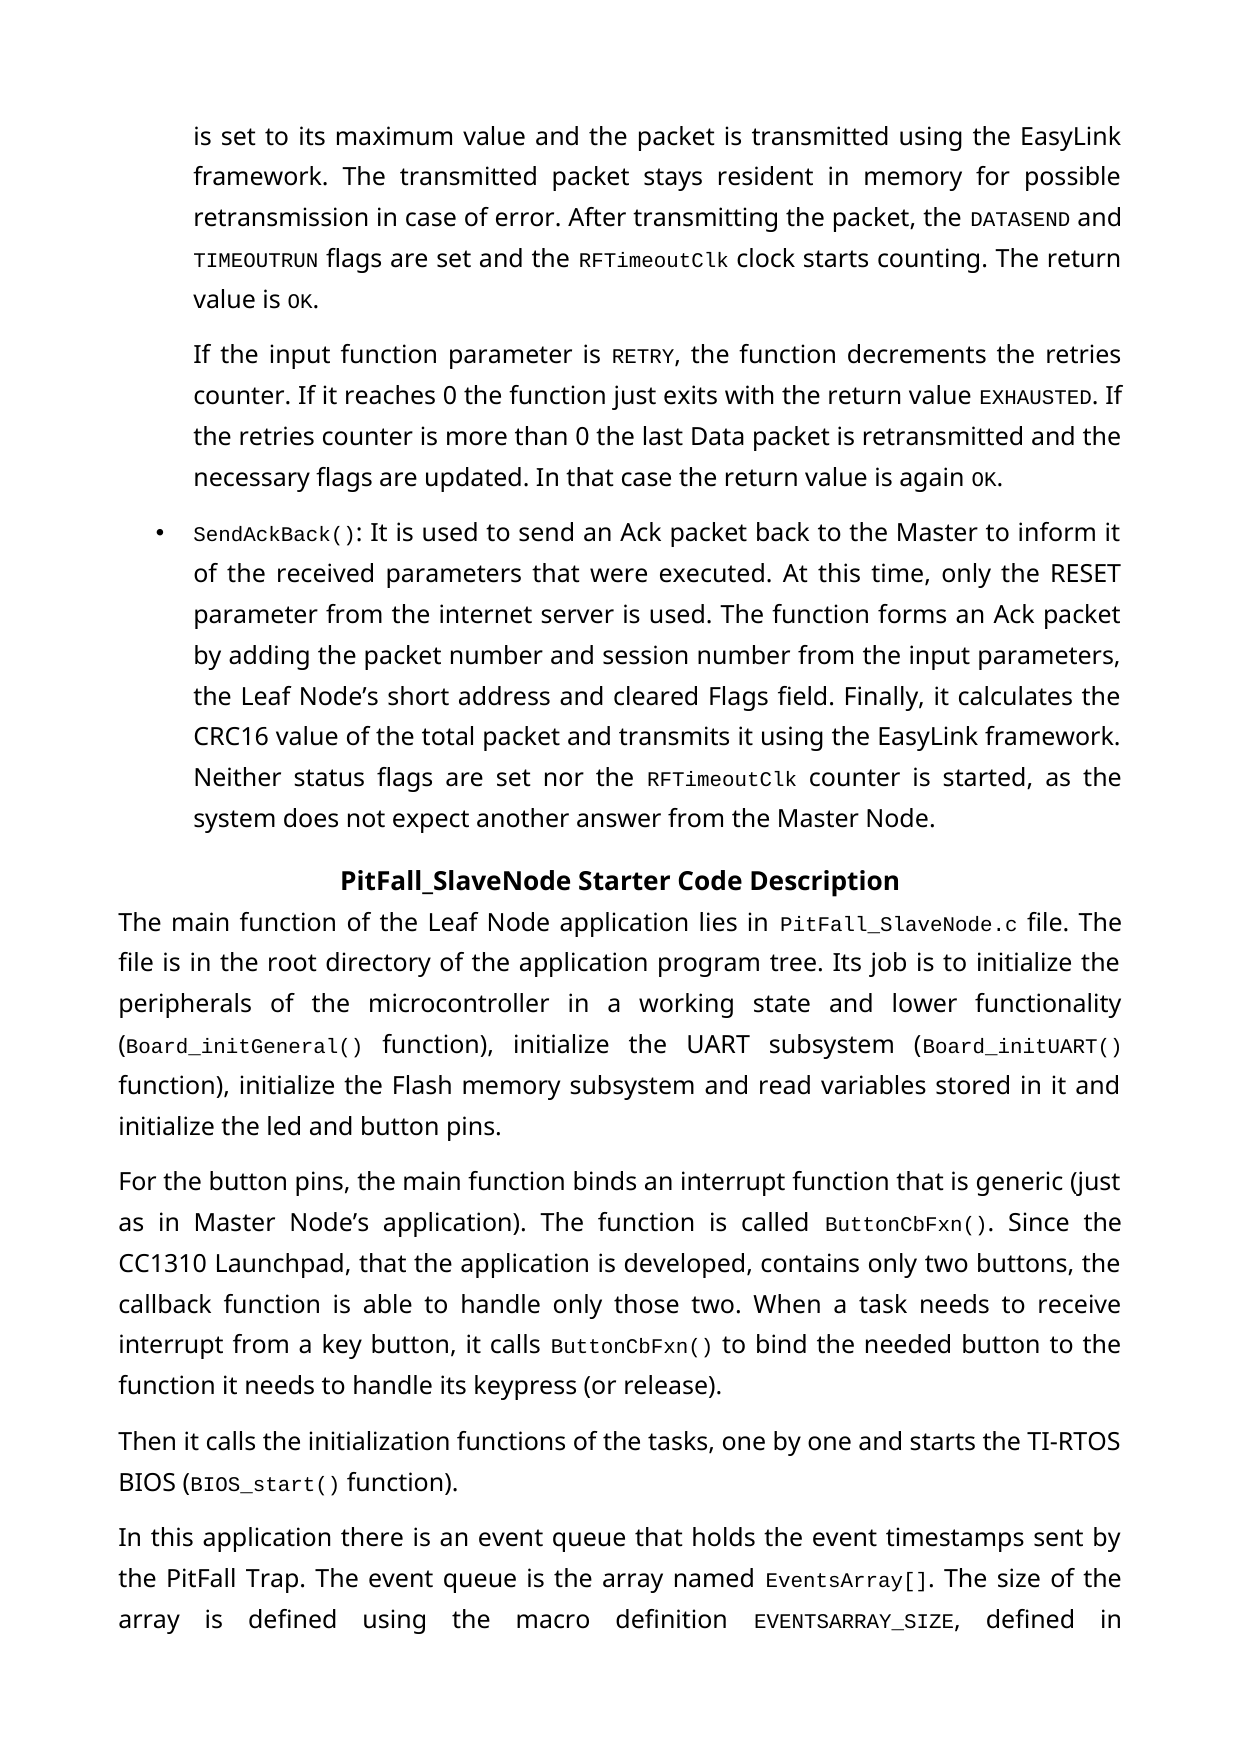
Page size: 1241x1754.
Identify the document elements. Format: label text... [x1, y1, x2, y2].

text In this application there is an event queue that holds the event timestamps sent by the PitFall Trap. The event queue is the array named EventsArray[]. The size of the array is defined using the macro definition EVENTSARRAY_SIZE, defined in [118, 1520, 1122, 1635]
text Then it calls the initialization functions of the tasks, one by one and starts the TI-RTOS BIOS (BIOS_start() function). [118, 1423, 1122, 1498]
list If the input function parameter is RETRY, the function decrements the retries counter. If it reaches 0 the function just exits with the return value EXHAUSTED. If the retries counter is more than 0 the last Data packet is retransmitted and the necessary flags are updated. In that case the return value is again OK. [156, 337, 1122, 493]
list is set to its maximum value and the packet is transmitted using the EasyLink framework. The transmitted packet stays resident in memory for possible retransmission in case of error. After transmitting the packet, the DATASEND and TIMEOUTRUN flags are set and the RFTimeoutClk clock starts counting. The return value is OK. [156, 118, 1122, 316]
text For the button pins, the main function binds an interrupt function that is generic (just as in Master Node’s application). The function is called ButtonCbFxn(). Since the CC1310 Launchpad, that the application is developed, contains only two buttons, the callback function is able to handle only those two. When a task needs to receive interrupt from a key button, it calls ButtonCbFxn() to bind the needed button to the function it needs to handle its keypress (or release). [118, 1164, 1122, 1402]
subtitle PitFall_SlaveNode Starter Code Description [118, 862, 1122, 898]
list SendAckBack(): It is used to send an Ack packet back to the Master to inform it of the received parameters that were executed. At this time, only the RESET parameter from the internet server is used. The function forms an Ack packet by adding the packet number and session number from the input parameters, the Leaf Node’s short address and cleared Flags field. Finally, it calculates the CRC16 value of the total packet and transmits it using the EasyLink framework. Neither status flags are set nor the RFTimeoutClk counter is started, as the system does not expect another answer from the Master Node. [156, 515, 1122, 835]
text The main function of the Leaf Node application lies in PitFall_SlaveNode.c file. The file is in the root directory of the application program tree. Its job is to initialize the peripherals of the microcontroller in a working state and lower functionality (Board_initGeneral() function), initialize the UART subsystem (Board_initUART() function), initialize the Flash memory subsystem and read variables stored in it and initialize the led and button pins. [118, 904, 1122, 1142]
